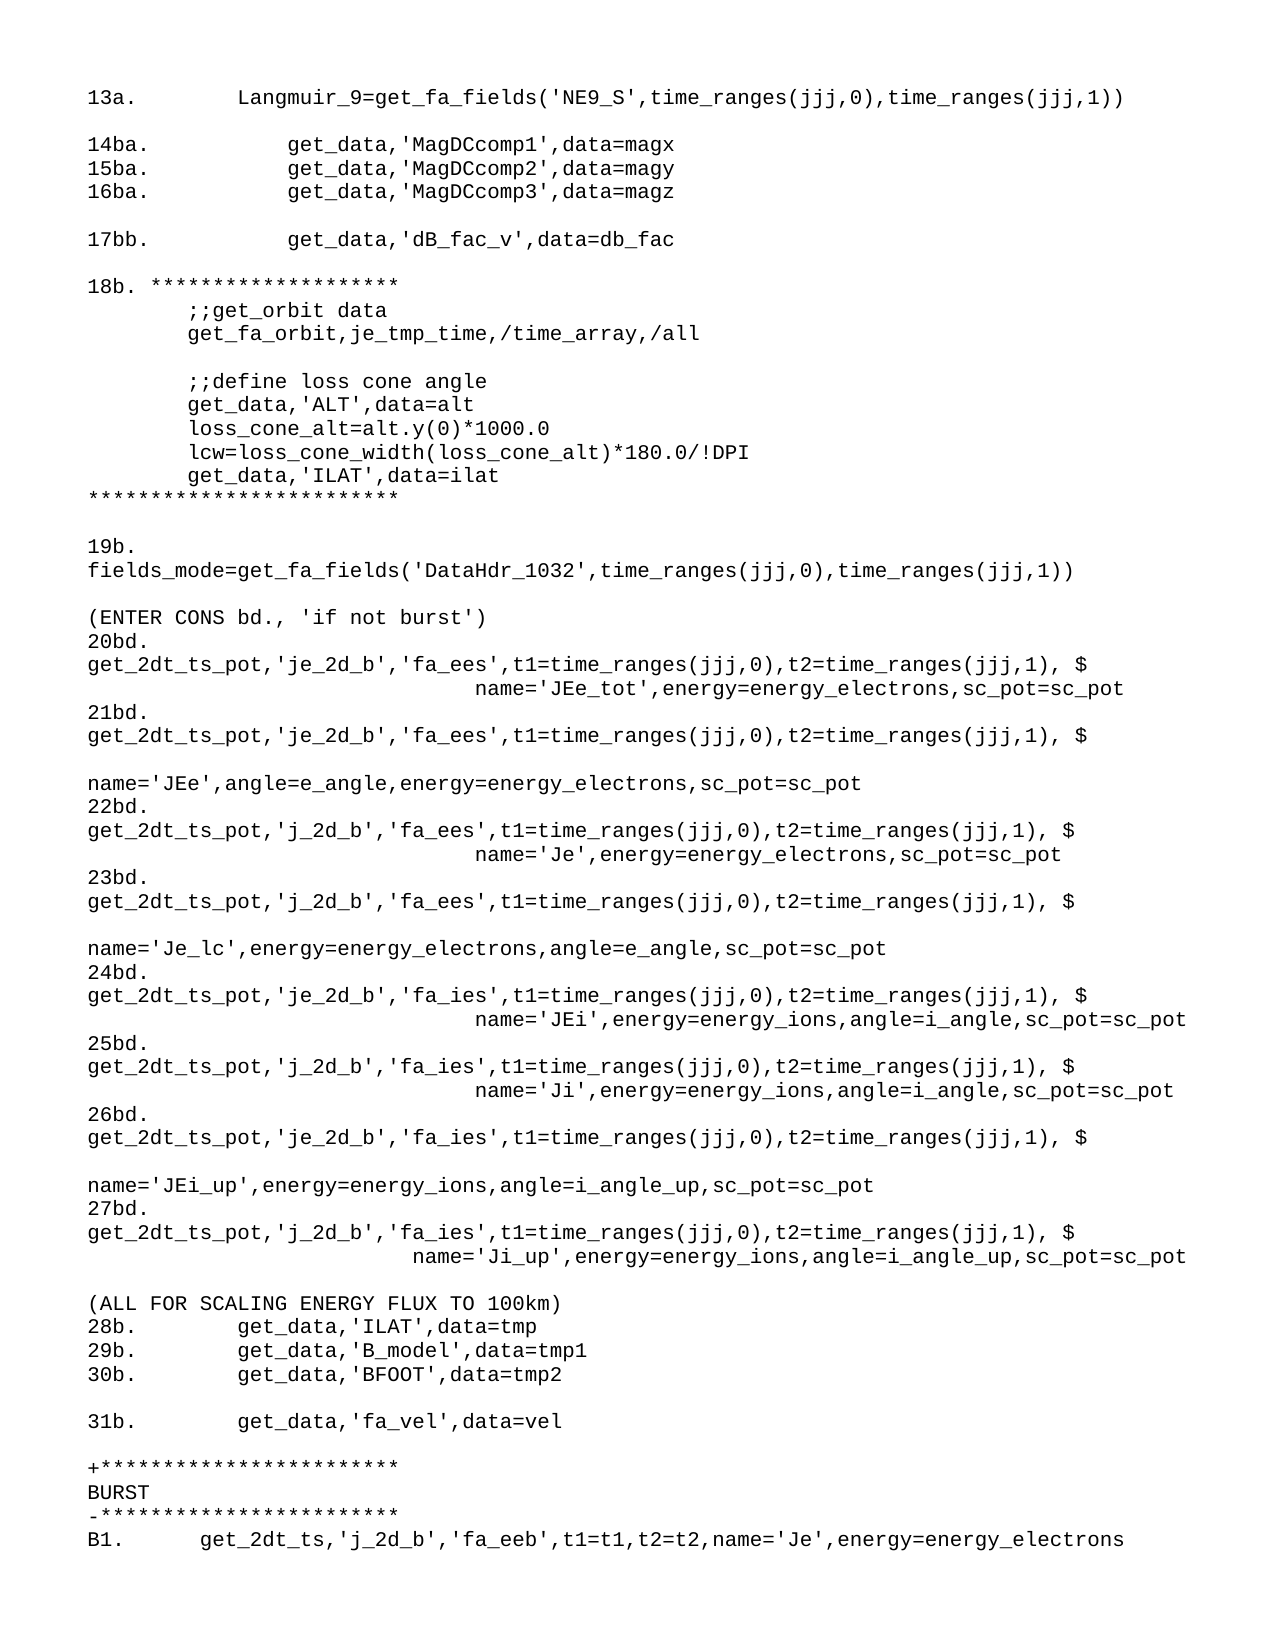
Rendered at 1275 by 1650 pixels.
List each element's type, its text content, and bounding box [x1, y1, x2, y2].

text 28b. get_data,'ILAT',data=tmp [87, 1317, 1188, 1340]
text name='Ji',energy=energy_ions,angle=i_angle,sc_pot=sc_pot [87, 1080, 1188, 1104]
text name='JEi',energy=energy_ions,angle=i_angle,sc_pot=sc_pot [87, 1009, 1188, 1033]
text B1. get_2dt_ts,'j_2d_b','fa_eeb',t1=t1,t2=t2,name='Je',energy=energy_electrons [87, 1529, 1188, 1553]
text 21bd. get_2dt_ts_pot,'je_2d_b','fa_ees',t1=time_ranges(jjj,0),t2=time_ranges(jjj,1), $ [87, 702, 1188, 749]
text 29b. get_data,'B_model',data=tmp1 [87, 1340, 1188, 1364]
text 31b. get_data,'fa_vel',data=vel [87, 1411, 1188, 1435]
text lcw=loss_cone_width(loss_cone_alt)*180.0/!DPI [87, 442, 1188, 465]
text 15ba. get_data,'MagDCcomp2',data=magy [87, 158, 1188, 182]
text 30b. get_data,'BFOOT',data=tmp2 [87, 1364, 1188, 1387]
text get_data,'ALT',data=alt [87, 394, 1188, 418]
text 25bd. get_2dt_ts_pot,'j_2d_b','fa_ies',t1=time_ranges(jjj,0),t2=time_ranges(jjj,1), $ [87, 1033, 1188, 1080]
text name='JEi_up',energy=energy_ions,angle=i_angle_up,sc_pot=sc_pot [87, 1151, 1188, 1198]
text 19b. fields_mode=get_fa_fields('DataHdr_1032',time_ranges(jjj,0),time_ranges(jjj,1)) [87, 536, 1188, 583]
text 23bd. get_2dt_ts_pot,'j_2d_b','fa_ees',t1=time_ranges(jjj,0),t2=time_ranges(jjj,1), $ [87, 867, 1188, 914]
text ;;define loss cone angle [87, 371, 1188, 394]
text 14ba. get_data,'MagDCcomp1',data=magx [87, 134, 1188, 158]
text 27bd. get_2dt_ts_pot,'j_2d_b','fa_ies',t1=time_ranges(jjj,0),t2=time_ranges(jjj,1), $ [87, 1198, 1188, 1246]
text get_data,'ILAT',data=ilat [87, 465, 1188, 489]
text name='JEe',angle=e_angle,energy=energy_electrons,sc_pot=sc_pot [87, 749, 1188, 796]
text get_fa_orbit,je_tmp_time,/time_array,/all [87, 323, 1188, 347]
text 13a. Langmuir_9=get_fa_fields('NE9_S',time_ranges(jjj,0),time_ranges(jjj,1)) [87, 87, 1188, 111]
text ;;get_orbit data [87, 300, 1188, 323]
text 18b. ******************** [87, 276, 1188, 300]
text name='JEe_tot',energy=energy_electrons,sc_pot=sc_pot [87, 678, 1188, 702]
text 24bd. get_2dt_ts_pot,'je_2d_b','fa_ies',t1=time_ranges(jjj,0),t2=time_ranges(jjj,1), $ [87, 962, 1188, 1009]
text loss_cone_alt=alt.y(0)*1000.0 [87, 418, 1188, 442]
text name='Je_lc',energy=energy_electrons,angle=e_angle,sc_pot=sc_pot [87, 914, 1188, 962]
text name='Je',energy=energy_electrons,sc_pot=sc_pot [87, 844, 1188, 867]
text 16ba. get_data,'MagDCcomp3',data=magz [87, 182, 1188, 205]
text 20bd. get_2dt_ts_pot,'je_2d_b','fa_ees',t1=time_ranges(jjj,0),t2=time_ranges(jjj,1), $ [87, 631, 1188, 678]
text (ENTER CONS bd., 'if not burst') [87, 607, 1188, 631]
text ************************* [87, 489, 1188, 513]
text -************************ [87, 1506, 1188, 1529]
text 26bd. get_2dt_ts_pot,'je_2d_b','fa_ies',t1=time_ranges(jjj,0),t2=time_ranges(jjj,1), $ [87, 1104, 1188, 1151]
text BURST [87, 1482, 1188, 1506]
text 22bd. get_2dt_ts_pot,'j_2d_b','fa_ees',t1=time_ranges(jjj,0),t2=time_ranges(jjj,1), $ [87, 796, 1188, 844]
text (ALL FOR SCALING ENERGY FLUX TO 100km) [87, 1293, 1188, 1317]
text name='Ji_up',energy=energy_ions,angle=i_angle_up,sc_pot=sc_pot [87, 1246, 1188, 1269]
text 17bb. get_data,'dB_fac_v',data=db_fac [87, 229, 1188, 252]
text +************************ [87, 1458, 1188, 1482]
